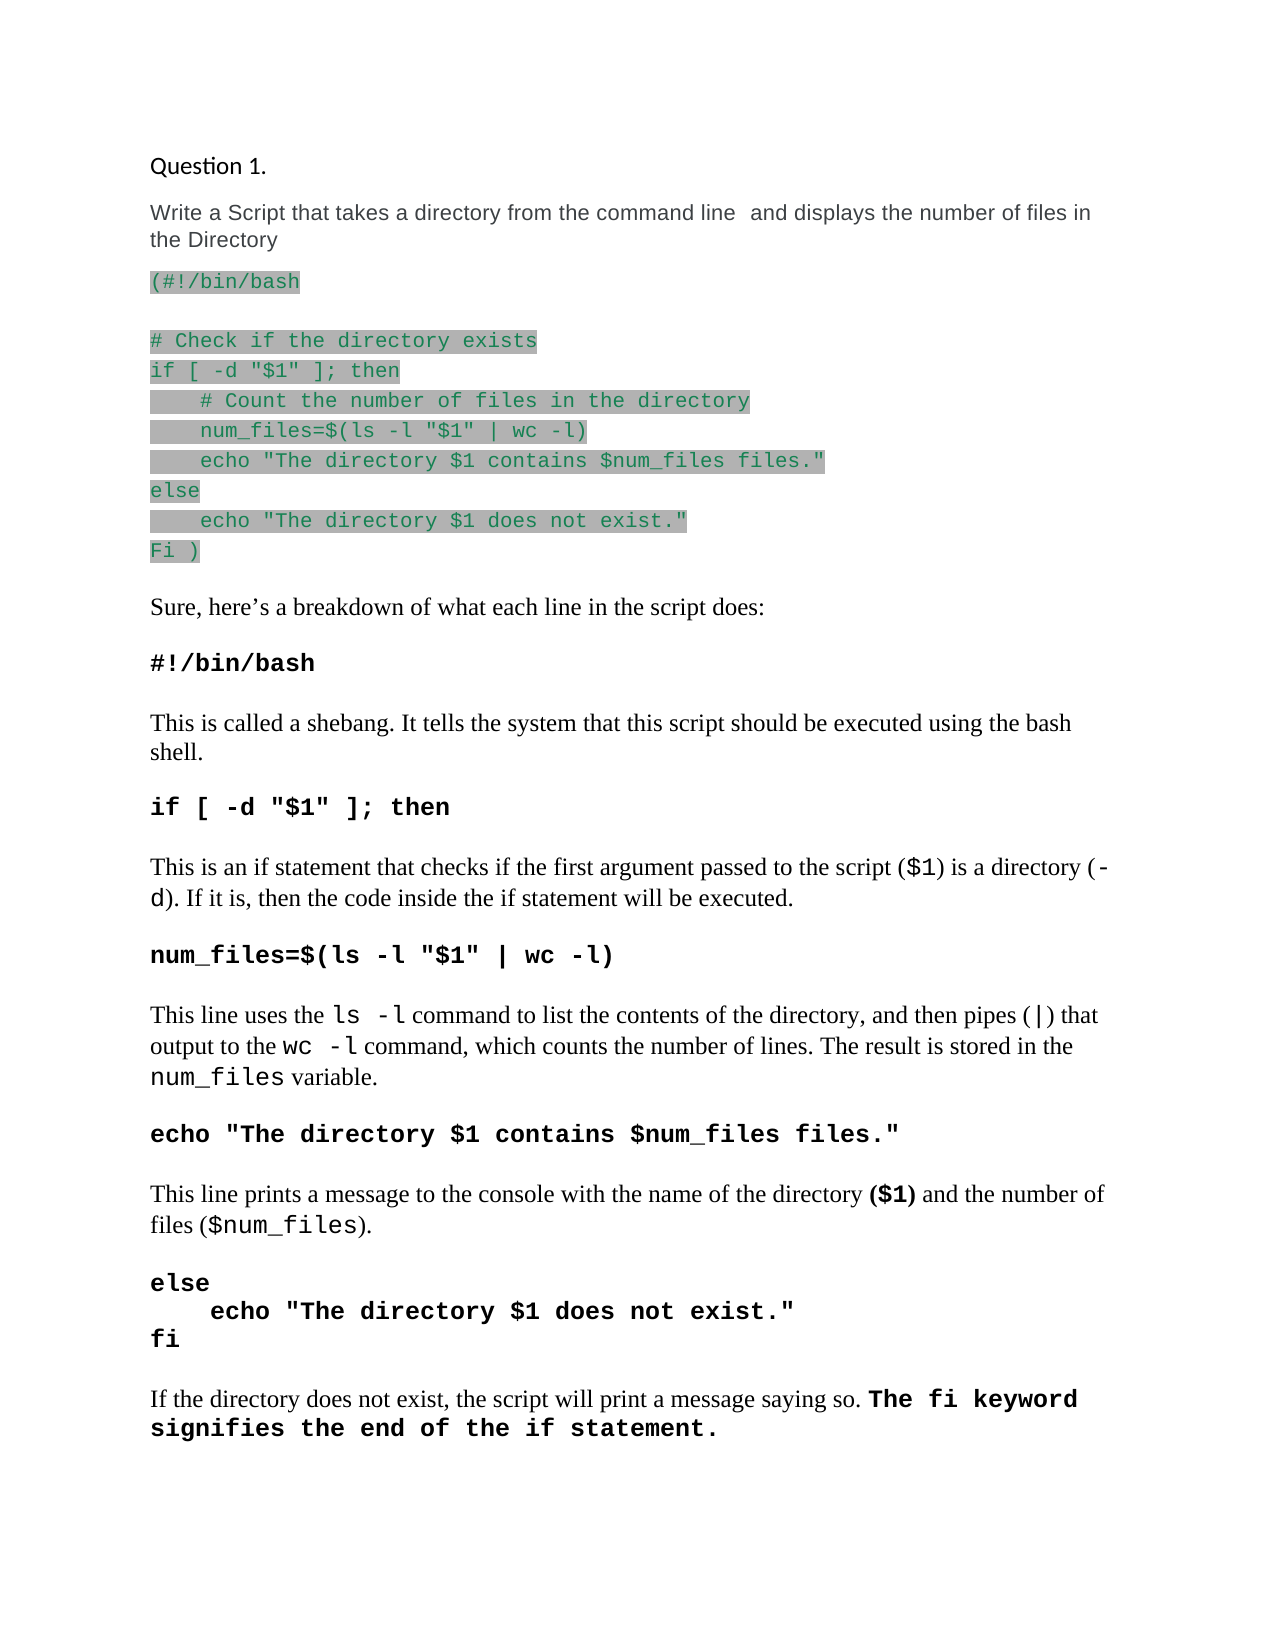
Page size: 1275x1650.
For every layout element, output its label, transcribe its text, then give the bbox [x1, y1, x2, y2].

text # Count the number of files in the directory [150, 390, 1125, 414]
text Question 1. [150, 150, 1125, 181]
text #!/bin/bash [150, 650, 1125, 679]
text This line uses the ls -l command to list the contents of the directory, and then pipes (|) that output to the wc -l command, which counts the number of lines. The result is stored in the num_files variable. [150, 1000, 1125, 1093]
text echo "The directory $1 does not exist." [150, 1299, 1125, 1327]
text This line prints a message to the console with the name of the directory ($1) and the number of files ($num_files). [150, 1179, 1125, 1241]
text # Check if the directory exists [150, 330, 1125, 354]
text If the directory does not exist, the script will print a message saying so. The fi keyword signifies the end of the if statement. [150, 1384, 1125, 1444]
text else [150, 480, 1125, 503]
text num_files=$(ls -l "$1" | wc -l) [150, 943, 1125, 971]
text This is called a shebang. It tells the system that this script should be executed using the bash shell. [150, 708, 1125, 765]
text (#!/bin/bash [150, 271, 1125, 294]
text This is an if statement that checks if the first argument passed to the script ($1) is a directory (-d). If it is, then the code inside the if statement will be executed. [150, 852, 1125, 914]
text if [ -d "$1" ]; then [150, 794, 1125, 823]
text else [150, 1270, 1125, 1299]
text Sure, here’s a breakdown of what each line in the script does: [150, 592, 1125, 621]
text Fi ) [150, 540, 1125, 563]
text fi [150, 1327, 1125, 1355]
text echo "The directory $1 contains $num_files files." [150, 450, 1125, 474]
text echo "The directory $1 contains $num_files files." [150, 1122, 1125, 1150]
text Write a Script that takes a directory from the command line and displays the number of files in the Directory [150, 199, 1125, 252]
text echo "The directory $1 does not exist." [150, 510, 1125, 533]
text num_files=$(ls -l "$1" | wc -l) [150, 420, 1125, 444]
text if [ -d "$1" ]; then [150, 360, 1125, 384]
